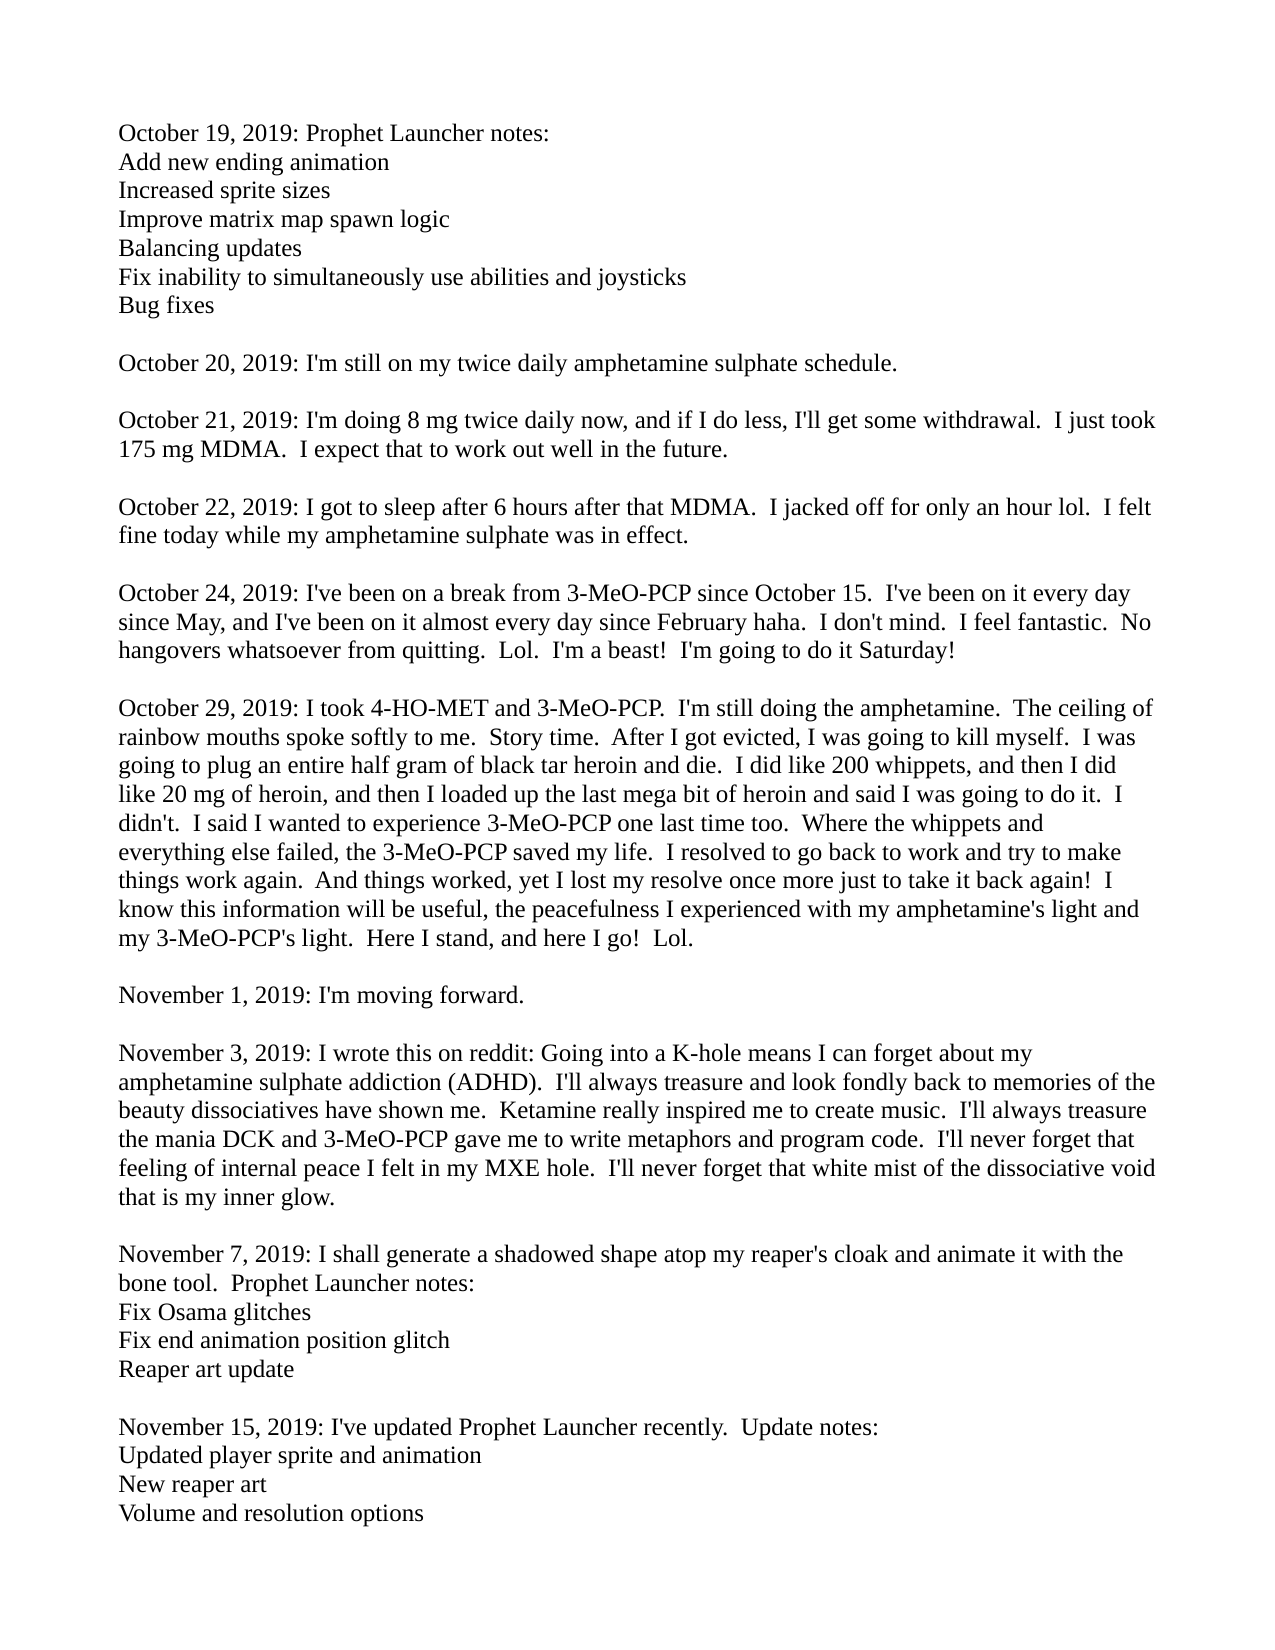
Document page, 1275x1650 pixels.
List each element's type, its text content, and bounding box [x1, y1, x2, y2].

text Bug fixes [118, 291, 1157, 319]
text Add new ending animation [118, 147, 1157, 176]
text Reaper art update [118, 1354, 1157, 1383]
text New reaper art [118, 1469, 1157, 1498]
text October 22, 2019: I got to sleep after 6 hours after that MDMA. I jacked off for only an hour lol. I felt fine today while my amphetamine sulphate was in effect. [118, 492, 1157, 549]
text October 24, 2019: I've been on a break from 3-MeO-PCP since October 15. I've been on it every day since May, and I've been on it almost every day since February haha. I don't mind. I feel fantastic. No hangovers whatsoever from quitting. Lol. I'm a beast! I'm going to do it Saturday! [118, 578, 1157, 664]
text Increased sprite sizes [118, 176, 1157, 204]
text October 19, 2019: Prophet Launcher notes: [118, 118, 1157, 147]
text Improve matrix map spawn logic [118, 204, 1157, 233]
text November 3, 2019: I wrote this on reddit: Going into a K-hole means I can forget about my amphetamine sulphate addiction (ADHD). I'll always treasure and look fondly back to memories of the beauty dissociatives have shown me. Ketamine really inspired me to create music. I'll always treasure the mania DCK and 3-MeO-PCP gave me to write metaphors and program code. I'll never forget that feeling of internal peace I felt in my MXE hole. I'll never forget that white mist of the dissociative void that is my inner glow. [118, 1038, 1157, 1211]
text November 15, 2019: I've updated Prophet Launcher recently. Update notes: [118, 1412, 1157, 1441]
text Balancing updates [118, 233, 1157, 262]
text October 21, 2019: I'm doing 8 mg twice daily now, and if I do less, I'll get some withdrawal. I just took 175 mg MDMA. I expect that to work out well in the future. [118, 406, 1157, 463]
text October 29, 2019: I took 4-HO-MET and 3-MeO-PCP. I'm still doing the amphetamine. The ceiling of rainbow mouths spoke softly to me. Story time. After I got evicted, I was going to kill myself. I was going to plug an entire half gram of black tar heroin and die. I did like 200 whippets, and then I did like 20 mg of heroin, and then I loaded up the last mega bit of heroin and said I was going to do it. I didn't. I said I wanted to experience 3-MeO-PCP one last time too. Where the whippets and everything else failed, the 3-MeO-PCP saved my life. I resolved to go back to work and try to make things work again. And things worked, yet I lost my resolve once more just to take it back again! I know this information will be useful, the peacefulness I experienced with my amphetamine's light and my 3-MeO-PCP's light. Here I stand, and here I go! Lol. [118, 693, 1157, 952]
text November 1, 2019: I'm moving forward. [118, 981, 1157, 1009]
text November 7, 2019: I shall generate a shadowed shape atop my reaper's cloak and animate it with the bone tool. Prophet Launcher notes: [118, 1239, 1157, 1297]
text Volume and resolution options [118, 1498, 1157, 1527]
text Fix Osama glitches [118, 1297, 1157, 1326]
text Updated player sprite and animation [118, 1441, 1157, 1469]
text Fix end animation position glitch [118, 1326, 1157, 1354]
text Fix inability to simultaneously use abilities and joysticks [118, 262, 1157, 291]
text October 20, 2019: I'm still on my twice daily amphetamine sulphate schedule. [118, 348, 1157, 377]
